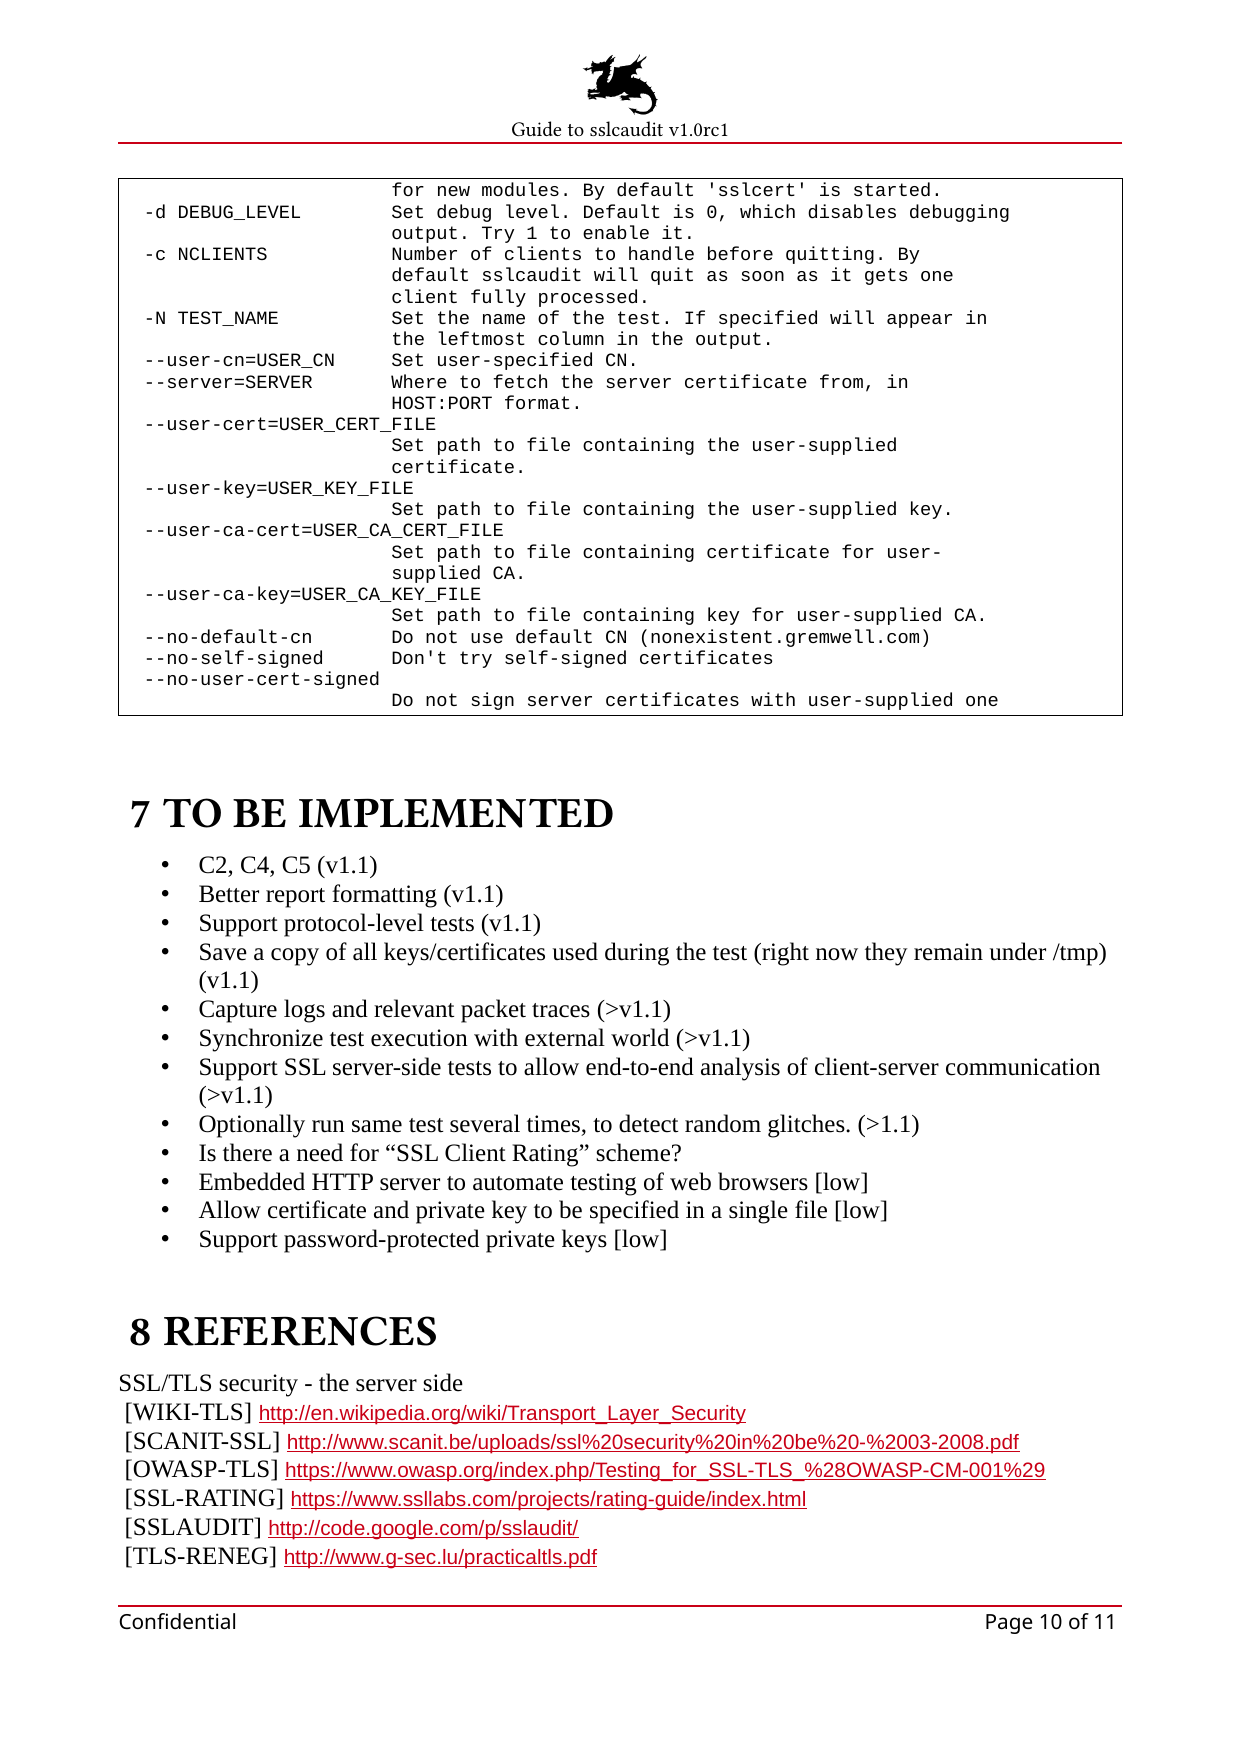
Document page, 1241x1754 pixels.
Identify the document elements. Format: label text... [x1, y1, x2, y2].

text --user-cn=USER_CN Set user-specified CN. [119, 348, 1122, 369]
text Do not sign server certificates with user-supplied one [119, 688, 1122, 715]
text --no-user-cert-signed [119, 667, 1122, 688]
text [SSL-RATING] https://www.ssllabs.com/projects/rating-guide/index.html [118, 1483, 1122, 1512]
text default sslcaudit will quit as soon as it gets one [119, 263, 1122, 284]
text --no-self-signed Don't try self-signed certificates [119, 646, 1122, 667]
list Allow certificate and private key to be specified in a single file [low] [161, 1195, 1122, 1224]
list Embedded HTTP server to automate testing of web browsers [low] [161, 1167, 1122, 1195]
text Set path to file containing the user-supplied key. [119, 497, 1122, 518]
text [WIKI-TLS] http://en.wikipedia.org/wiki/Transport_Layer_Security [118, 1397, 1122, 1426]
list Optionally run same test several times, to detect random glitches. (>1.1) [161, 1109, 1122, 1138]
picture [582, 54, 658, 115]
text [SSLAUDIT] http://code.google.com/p/sslaudit/ [118, 1512, 1122, 1541]
list C2, C4, C5 (v1.1) [161, 850, 1122, 879]
text --user-ca-cert=USER_CA_CERT_FILE [119, 518, 1122, 539]
text [SCANIT-SSL] http://www.scanit.be/uploads/ssl%20security%20in%20be%20-%2003-2008.pdf [118, 1426, 1122, 1454]
text for new modules. By default 'sslcert' is started. [119, 179, 1122, 199]
text --user-key=USER_KEY_FILE [119, 476, 1122, 497]
text -c NCLIENTS Number of clients to handle before quitting. By [119, 242, 1122, 263]
text -d DEBUG_LEVEL Set debug level. Default is 0, which disables debugging [119, 199, 1122, 221]
text SSL/TLS security - the server side [118, 1368, 1122, 1397]
text --user-ca-key=USER_CA_KEY_FILE [119, 582, 1122, 603]
text the leftmost column in the output. [119, 327, 1122, 348]
text output. Try 1 to enable it. [119, 221, 1122, 242]
text Set path to file containing certificate for user- [119, 539, 1122, 561]
list Support SSL server-side tests to allow end-to-end analysis of client-server communication (>v1.1) [161, 1052, 1122, 1109]
text --no-default-cn Do not use default CN (nonexistent.gremwell.com) [119, 624, 1122, 646]
list Synchronize test execution with external world (>v1.1) [161, 1023, 1122, 1052]
list Better report formatting (v1.1) [161, 879, 1122, 908]
text supplied CA. [119, 561, 1122, 582]
text certificate. [119, 454, 1122, 476]
list Capture logs and relevant packet traces (>v1.1) [161, 994, 1122, 1023]
list Support protocol-level tests (v1.1) [161, 908, 1122, 937]
text [OWASP-TLS] https://www.owasp.org/index.php/Testing_for_SSL-TLS_%28OWASP-CM-001%29 [118, 1454, 1122, 1483]
text HOST:PORT format. [119, 391, 1122, 412]
list Is there a need for “SSL Client Rating” scheme? [161, 1138, 1122, 1167]
subtitle TO BE IMPLEMENTED [118, 789, 1122, 838]
text [TLS-RENEG] http://www.g-sec.lu/practicaltls.pdf [118, 1541, 1122, 1569]
text --user-cert=USER_CERT_FILE [119, 412, 1122, 433]
list Support password-protected private keys [low] [161, 1224, 1122, 1253]
text client fully processed. [119, 284, 1122, 306]
text Set path to file containing the user-supplied [119, 433, 1122, 454]
text --server=SERVER Where to fetch the server certificate from, in [119, 369, 1122, 391]
text Set path to file containing key for user-supplied CA. [119, 603, 1122, 624]
subtitle REFERENCES [118, 1307, 1122, 1356]
list Save a copy of all keys/certificates used during the test (right now they remain under /tmp) (v1.1) [161, 937, 1122, 994]
text -N TEST_NAME Set the name of the test. If specified will appear in [119, 306, 1122, 327]
